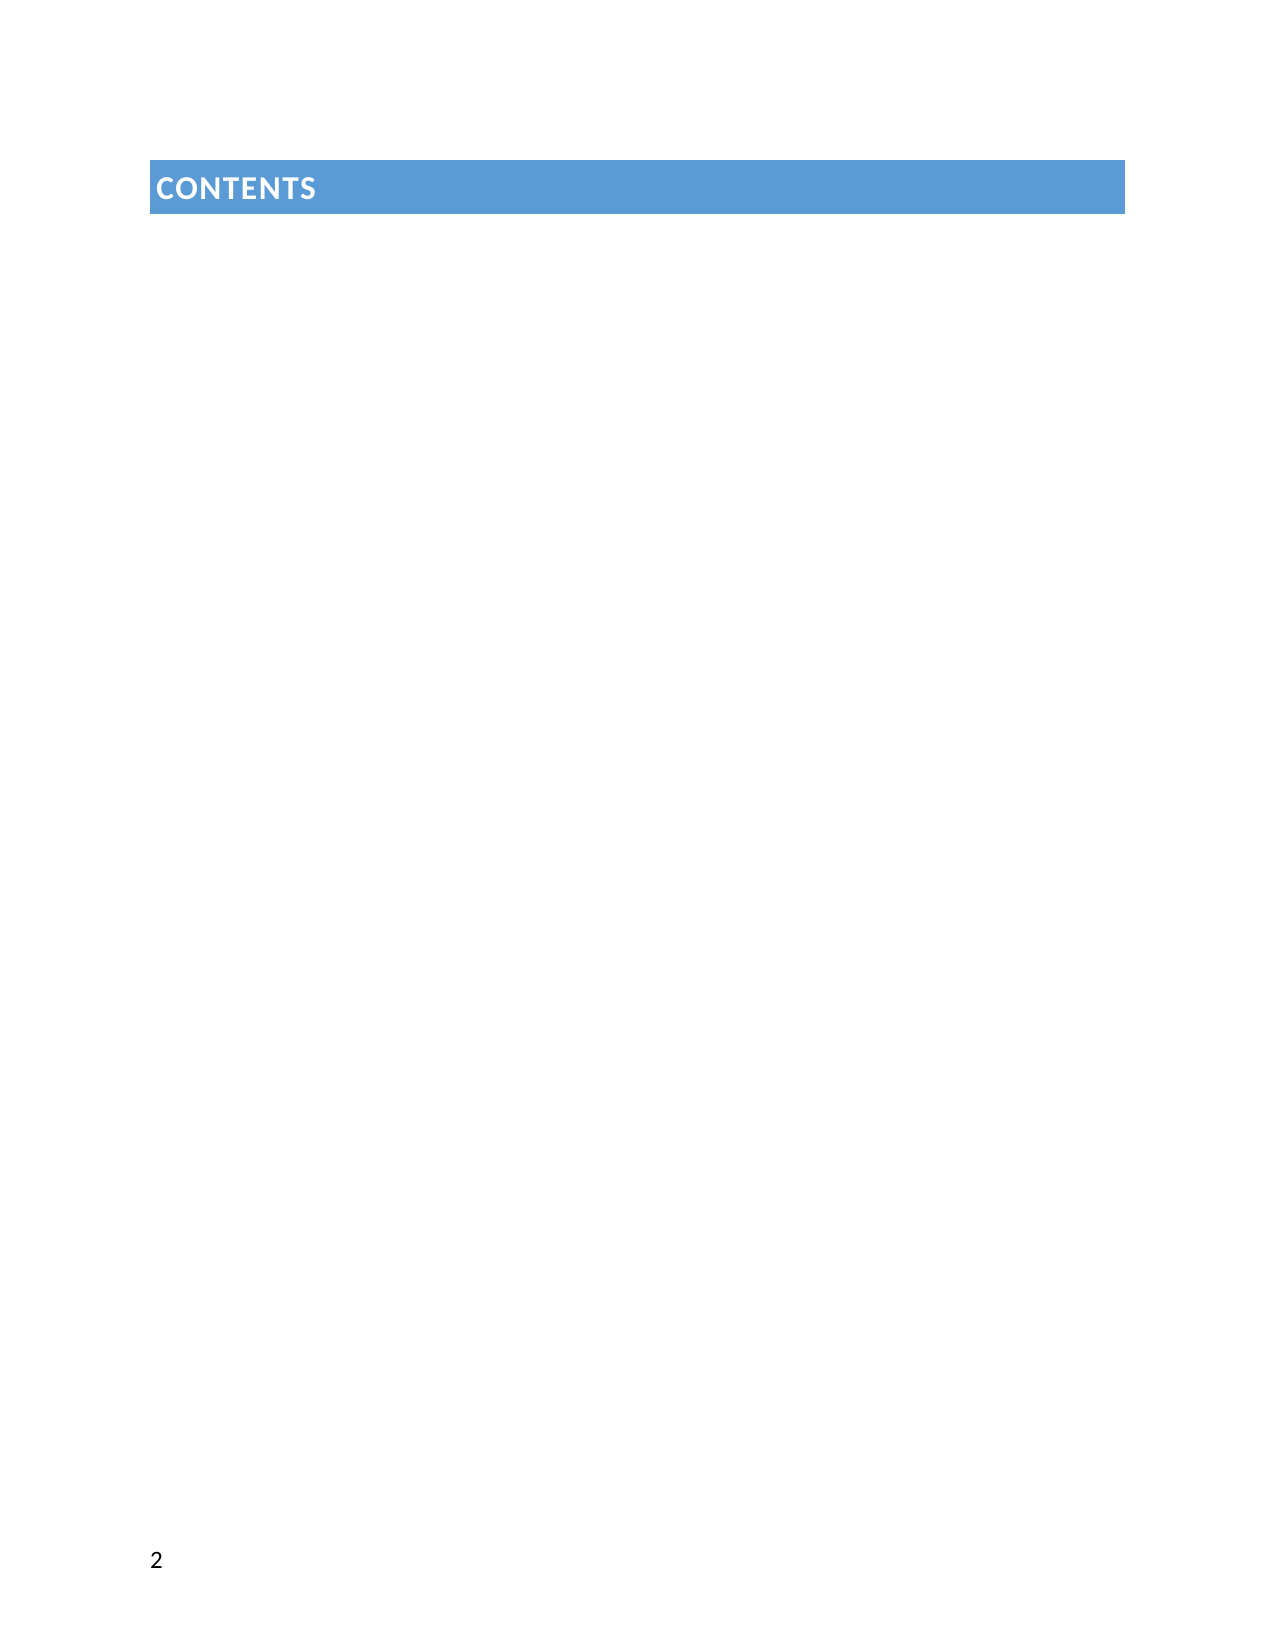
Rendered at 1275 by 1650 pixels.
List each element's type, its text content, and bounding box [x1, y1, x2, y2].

subtitle Contents [156, 167, 1119, 207]
